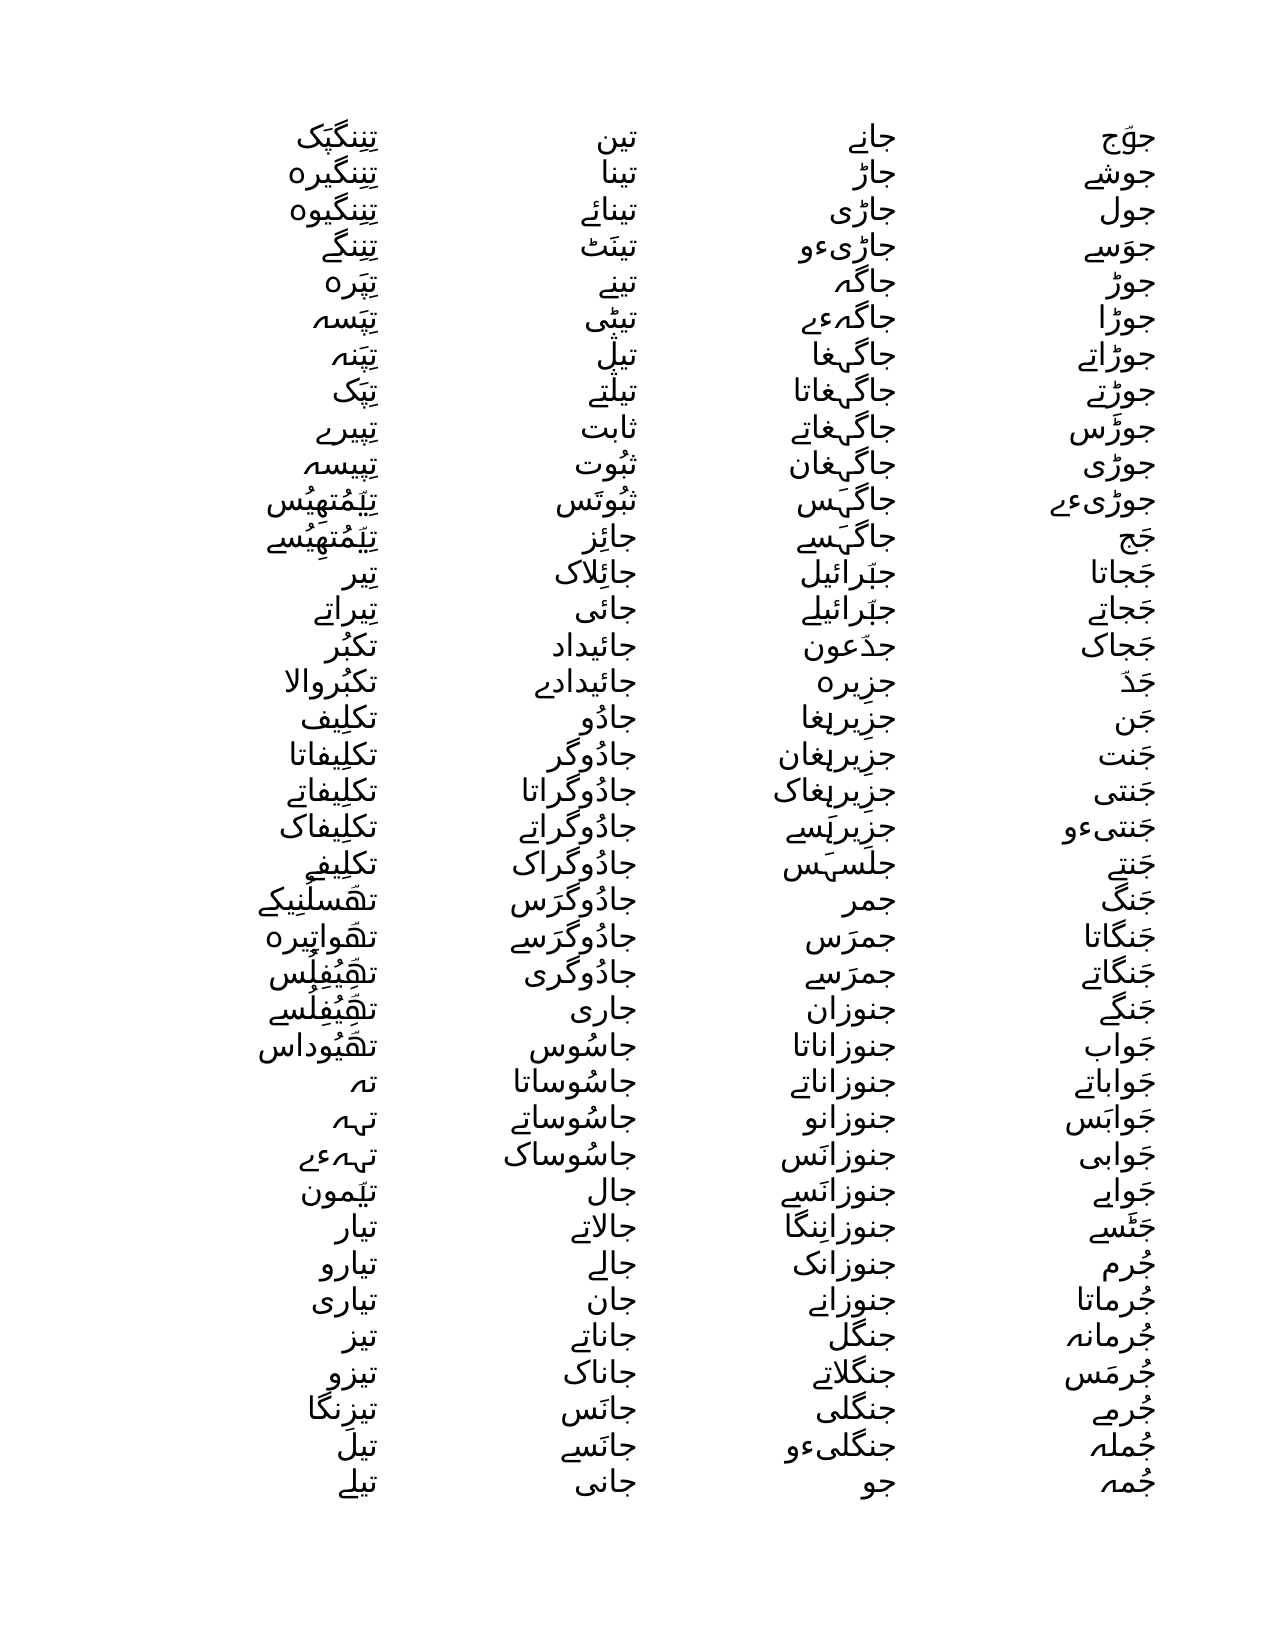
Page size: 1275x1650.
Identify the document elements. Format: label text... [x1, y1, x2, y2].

text تکلِیفاتا [118, 736, 378, 772]
text جوڑ [897, 263, 1157, 300]
text تِیؔمُتھِیُس [118, 482, 378, 518]
text تھِؔیُفِلُسے [118, 991, 378, 1027]
text جُرمے [897, 1391, 1157, 1427]
text ثابت [378, 409, 637, 445]
text جَجاتا [897, 554, 1157, 591]
text تینا [378, 154, 637, 191]
text جاگہ​ءے [637, 300, 897, 336]
text جادُوگرَس [378, 882, 637, 918]
text جانَس [378, 1391, 637, 1427]
text جمرَس [637, 918, 897, 954]
text تینے [378, 263, 637, 300]
text جبؔرائیلے [637, 591, 897, 627]
text جمرَسے [637, 954, 897, 991]
text جاسُوساتے [378, 1100, 637, 1136]
text جُملہ [897, 1427, 1157, 1463]
text تیڷ [378, 336, 637, 373]
text جُرمانہ [897, 1318, 1157, 1354]
text جَنتے [897, 845, 1157, 882]
text جُمہ [897, 1463, 1157, 1499]
text تِپَسہ [118, 300, 378, 336]
text تیزِنگا [118, 1391, 378, 1427]
text جوڑَس [897, 409, 1157, 445]
text جادُوگر [378, 736, 637, 772]
text جَوابی [897, 1136, 1157, 1172]
text تکبُر [118, 627, 378, 663]
text جاڑی [637, 191, 897, 227]
text جوڑتے [897, 373, 1157, 409]
text جالاتے [378, 1209, 637, 1245]
text تکلِیفاک [118, 809, 378, 845]
text جَواباتے [897, 1063, 1157, 1100]
text جَنگاتا [897, 918, 1157, 954]
text جُرم [897, 1245, 1157, 1281]
text جاگہ​َسے [637, 518, 897, 554]
text جوشے [897, 154, 1157, 191]
text جَنتی [897, 772, 1157, 809]
text جنگل [637, 1318, 897, 1354]
text جائیدادے [378, 663, 637, 700]
text تھِؔیُفِلُس [118, 954, 378, 991]
text ثبُوتَس [378, 482, 637, 518]
text جانی [378, 1463, 637, 1499]
text جَنتی​ءو [897, 809, 1157, 845]
text جاڑی​ءو [637, 227, 897, 263]
text جاناک [378, 1354, 637, 1391]
text جاناتے [378, 1318, 637, 1354]
text تہہ [118, 1100, 378, 1136]
text تِپیرے [118, 409, 378, 445]
text جمر [637, 882, 897, 918]
text جانَسے [378, 1427, 637, 1463]
text جزِیرہ​غان [637, 736, 897, 772]
text جنوزاناتا [637, 1027, 897, 1063]
text تیڷتے [378, 373, 637, 409]
text جَوابے [897, 1172, 1157, 1209]
text جاگہ​غان [637, 445, 897, 482]
text تیل [118, 1427, 378, 1463]
text تینَٹ [378, 227, 637, 263]
text تِپَرہ [118, 263, 378, 300]
text جنوزانِنگا [637, 1209, 897, 1245]
text جَج [897, 518, 1157, 554]
text جَواب [897, 1027, 1157, 1063]
text جاسُوساتا [378, 1063, 637, 1100]
text جبؔرائیل [637, 554, 897, 591]
text جال [378, 1172, 637, 1209]
text جائیداد [378, 627, 637, 663]
text تہ [118, 1063, 378, 1100]
text جاڑ [637, 154, 897, 191]
text جاگہ​غا [637, 336, 897, 373]
text جزِیرہ​غاک [637, 772, 897, 809]
text جنوزان [637, 991, 897, 1027]
text جَٹَسے [897, 1209, 1157, 1245]
text جاری [378, 991, 637, 1027]
text تِپَک [118, 373, 378, 409]
text تِیؔمُتھِیُسے [118, 518, 378, 554]
text تِیر [118, 554, 378, 591]
text جنوزانَسے [637, 1172, 897, 1209]
text جزِیرہ [637, 663, 897, 700]
text تِپیسہ [118, 445, 378, 482]
text جلسہ​َس [637, 845, 897, 882]
text تھؔسلُنِیکے [118, 882, 378, 918]
text جان [378, 1281, 637, 1318]
text جنگلی [637, 1391, 897, 1427]
text تیز [118, 1318, 378, 1354]
text جوڑا [897, 300, 1157, 336]
text تھؔیُوداس [118, 1027, 378, 1063]
text جنوزانَس [637, 1136, 897, 1172]
text تکلِیفاتے [118, 772, 378, 809]
text جاسُوس [378, 1027, 637, 1063]
text ثبُوت [378, 445, 637, 482]
text تیزو [118, 1354, 378, 1391]
text جدؔعون [637, 627, 897, 663]
text جادُوگراتا [378, 772, 637, 809]
text جو [637, 1463, 897, 1499]
text جُرمَس [897, 1354, 1157, 1391]
text جائِلاک [378, 554, 637, 591]
text تکبُروالا [118, 663, 378, 700]
text تیاری [118, 1281, 378, 1318]
text جادُوگراک [378, 845, 637, 882]
text تیلے [118, 1463, 378, 1499]
text جاگہ [637, 263, 897, 300]
text جنگلاتے [637, 1354, 897, 1391]
text جَوابَس [897, 1100, 1157, 1136]
text تیٹی [378, 300, 637, 336]
text تِنِنگے [118, 227, 378, 263]
text جُرماتا [897, 1281, 1157, 1318]
text جوَسے [897, 227, 1157, 263]
text جوڑی​ءے [897, 482, 1157, 518]
text تیؔمون [118, 1172, 378, 1209]
text جاگہ​غاتا [637, 373, 897, 409]
text جول [897, 191, 1157, 227]
text جنوزانو [637, 1100, 897, 1136]
text جنوزاناتے [637, 1063, 897, 1100]
text تِنِنگیوہ [118, 191, 378, 227]
text جَنگاتے [897, 954, 1157, 991]
text تِنِنگیرہ [118, 154, 378, 191]
text جادُوگری [378, 954, 637, 991]
text تین [378, 118, 637, 154]
text جائی [378, 591, 637, 627]
text جادُوگرَسے [378, 918, 637, 954]
text تیار [118, 1209, 378, 1245]
text تیارو [118, 1245, 378, 1281]
text جَنت [897, 736, 1157, 772]
text جادُوگراتے [378, 809, 637, 845]
text جنوزانک [637, 1245, 897, 1281]
text تکلِیفے [118, 845, 378, 882]
text تِنِنگپَک [118, 118, 378, 154]
text تِیراتے [118, 591, 378, 627]
text جَدؔ [897, 663, 1157, 700]
text جزِیرہ​غا [637, 700, 897, 736]
text جاگہ​غاتے [637, 409, 897, 445]
text جَن [897, 700, 1157, 736]
text جالے [378, 1245, 637, 1281]
text جوڑاتے [897, 336, 1157, 373]
text جنگلی​ءو [637, 1427, 897, 1463]
text جاسُوساک [378, 1136, 637, 1172]
text تکلِیف [118, 700, 378, 736]
text جَجاتے [897, 591, 1157, 627]
text تِپَنہ [118, 336, 378, 373]
text جادُو [378, 700, 637, 736]
text جوڑی [897, 445, 1157, 482]
text جَجاک [897, 627, 1157, 663]
text جَنگے [897, 991, 1157, 1027]
text تہہ​ءے [118, 1136, 378, 1172]
text جائِز [378, 518, 637, 554]
text جنوزانے [637, 1281, 897, 1318]
text جزِیرہ​َسے [637, 809, 897, 845]
text جوؔج [897, 118, 1157, 154]
text تھؔواتِیرہ [118, 918, 378, 954]
text جَنگ [897, 882, 1157, 918]
text جانے [637, 118, 897, 154]
text تینائے [378, 191, 637, 227]
text جاگہ​َس [637, 482, 897, 518]
